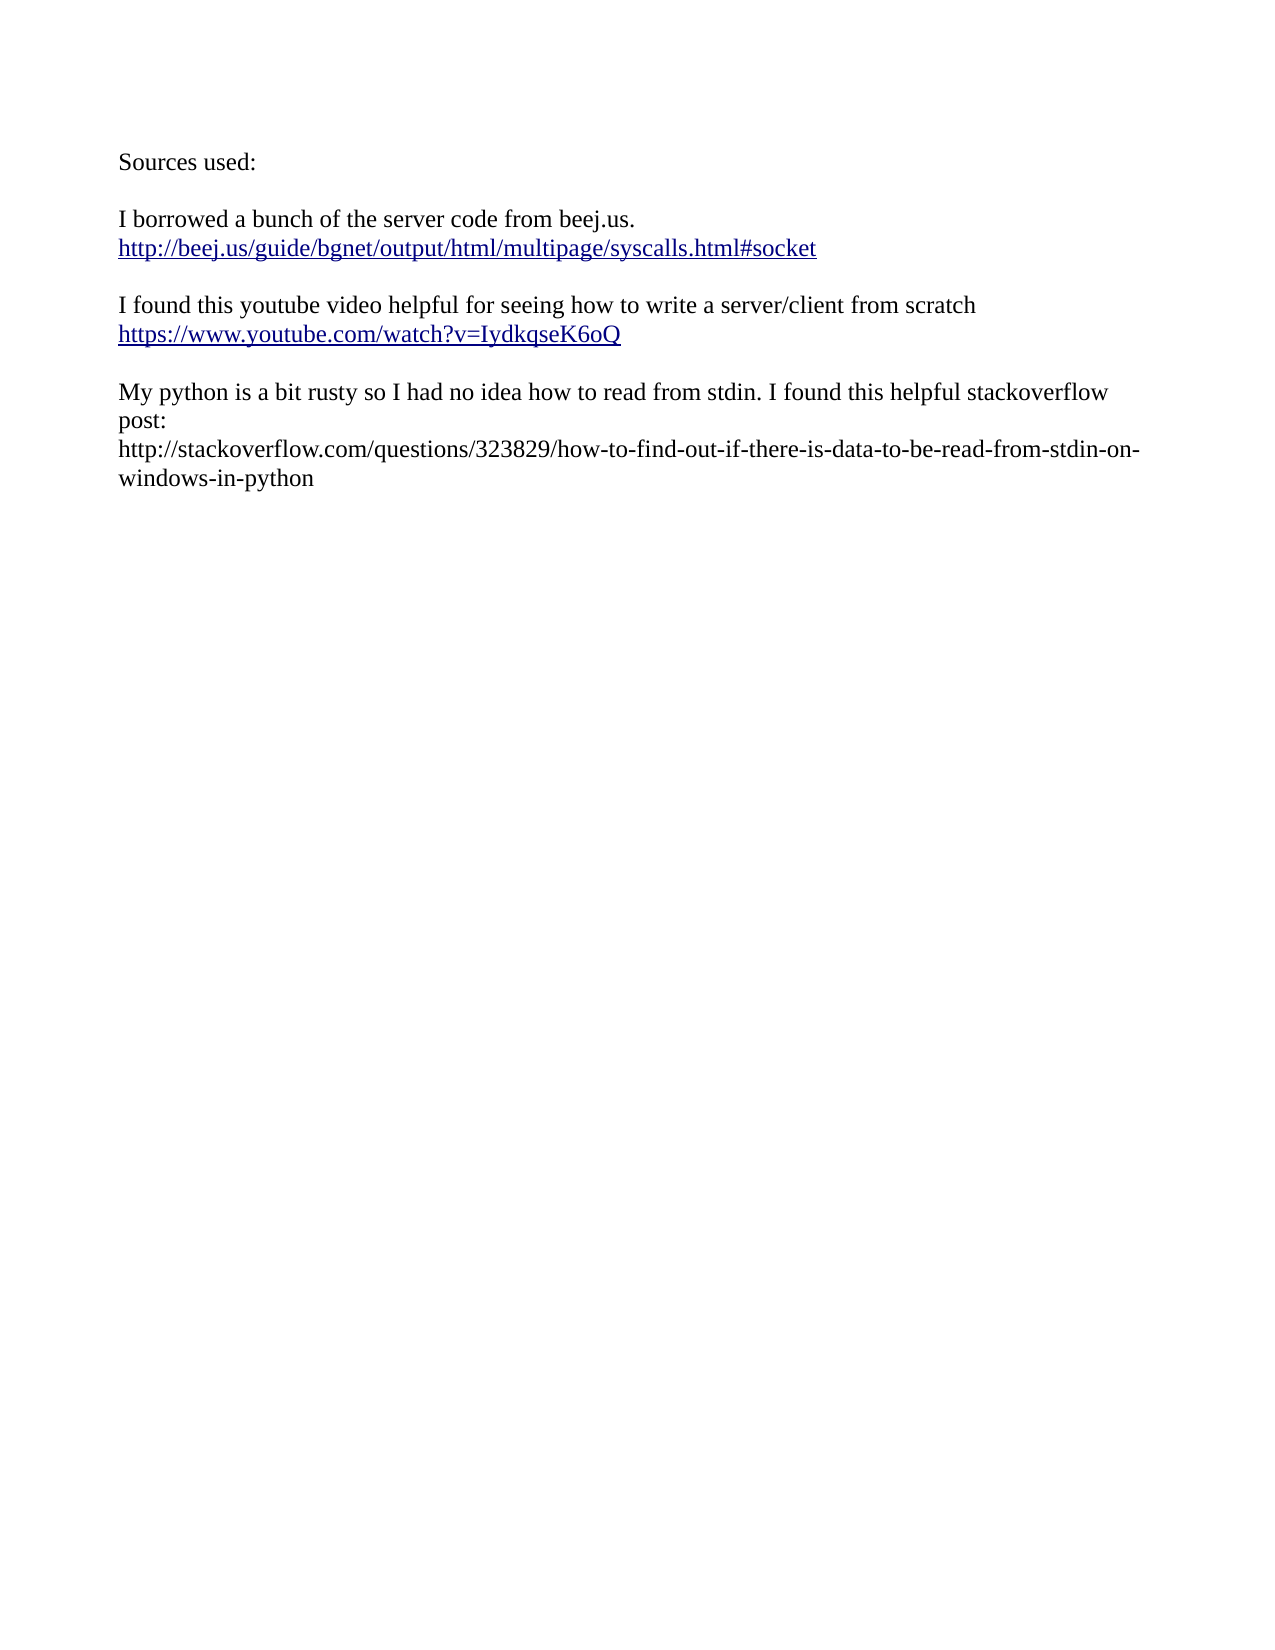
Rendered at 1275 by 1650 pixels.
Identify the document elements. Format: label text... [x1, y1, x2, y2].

text I found this youtube video helpful for seeing how to write a server/client from scratch [118, 291, 1157, 319]
text My python is a bit rusty so I had no idea how to read from stdin. I found this helpful stackoverflow [118, 377, 1157, 406]
text post: [118, 406, 1157, 434]
text http://stackoverflow.com/questions/323829/how-to-find-out-if-there-is-data-to-be-read-from-stdin-on- [118, 434, 1157, 463]
text windows-in-python [118, 463, 1157, 492]
text http://beej.us/guide/bgnet/output/html/multipage/syscalls.html#socket [118, 233, 1157, 262]
text I borrowed a bunch of the server code from beej.us. [118, 204, 1157, 233]
text https://www.youtube.com/watch?v=IydkqseK6oQ [118, 319, 1157, 348]
text Sources used: [118, 147, 1157, 176]
